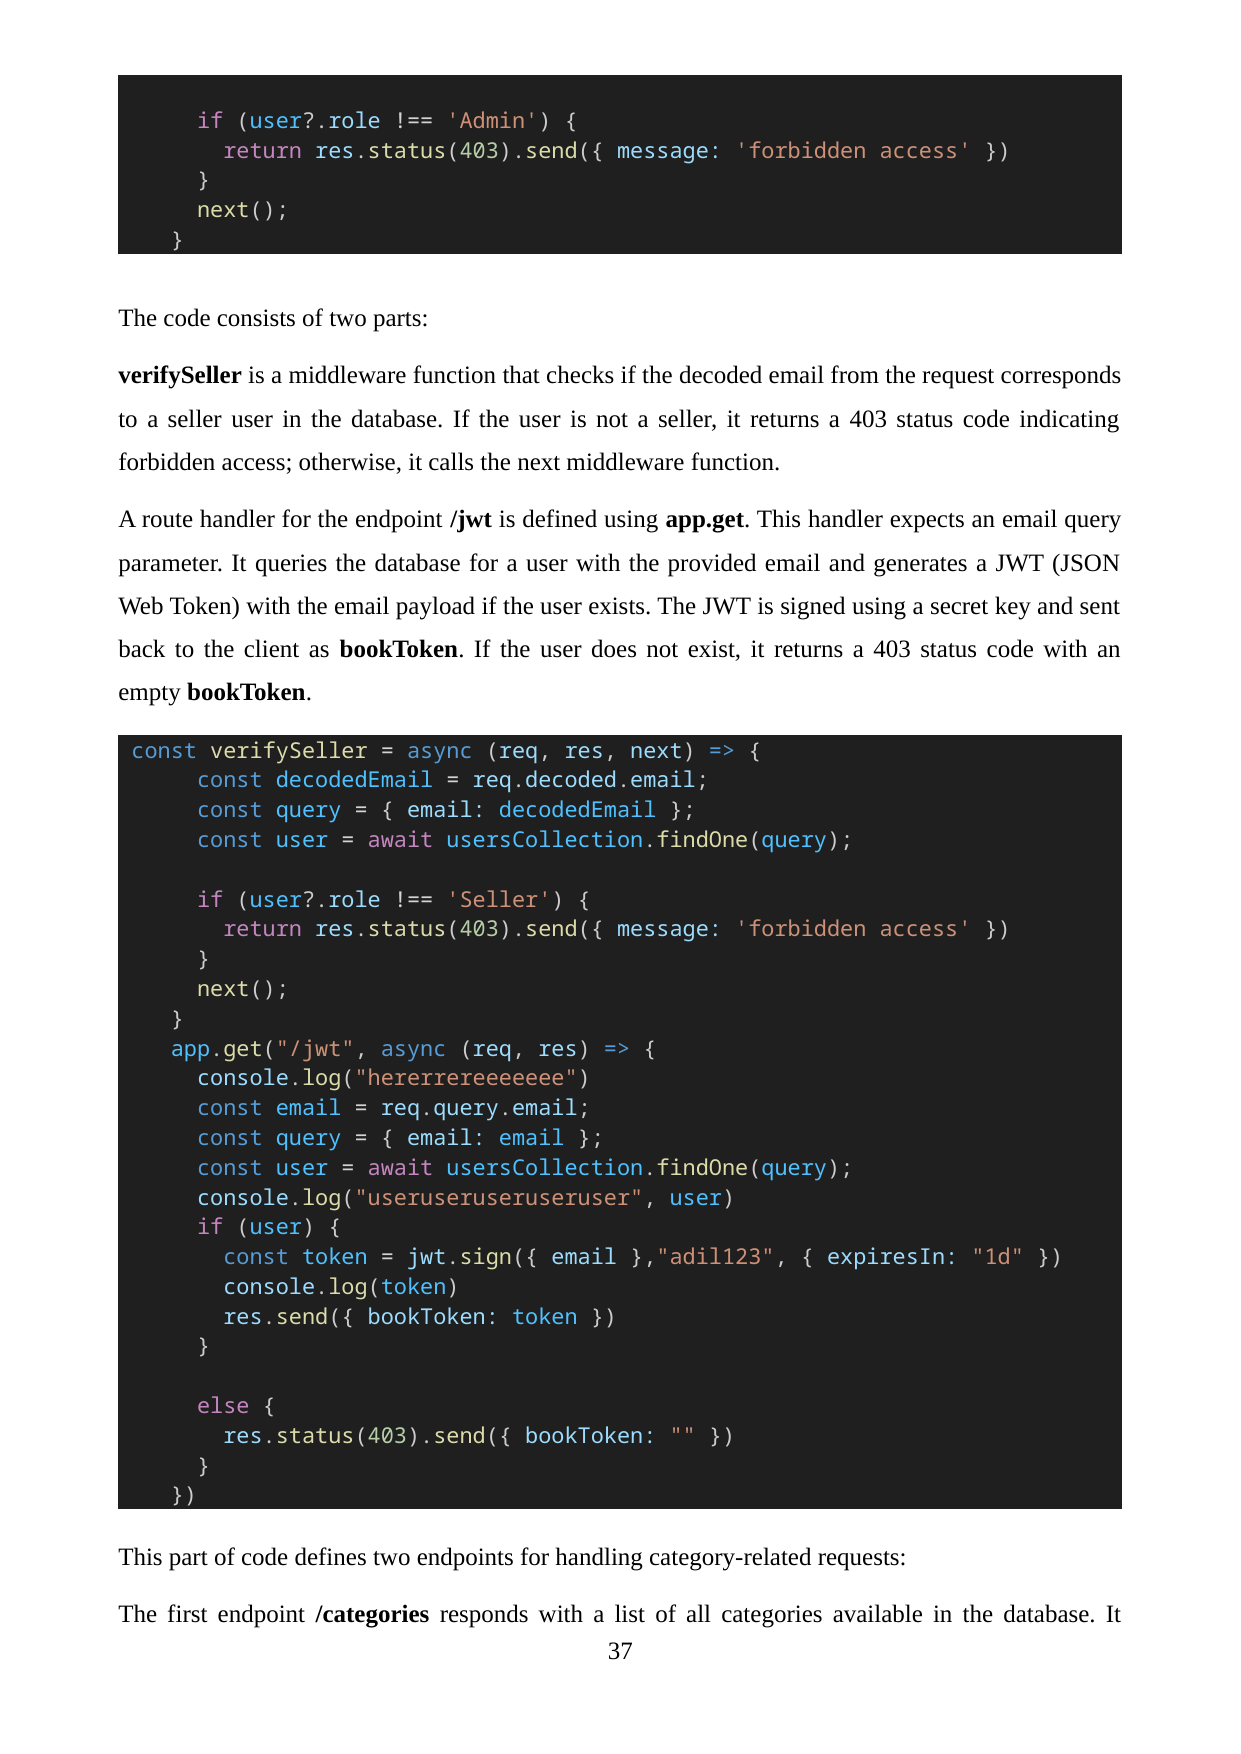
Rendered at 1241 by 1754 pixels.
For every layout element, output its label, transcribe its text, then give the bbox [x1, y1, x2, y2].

text } [118, 224, 1122, 254]
text next(); [118, 973, 1122, 1003]
text The code consists of two parts: [118, 303, 1122, 332]
text return res.status(403).send({ message: 'forbidden access' }) [118, 913, 1122, 943]
text verifySeller is a middleware function that checks if the decoded email from the request corresponds to a seller user in the database. If the user is not a seller, it returns a 403 status code indicating forbidden access; otherwise, it calls the next middleware function. [118, 361, 1122, 476]
text const user = await usersCollection.findOne(query); [118, 1152, 1122, 1182]
text } [118, 1003, 1122, 1033]
text console.log("useruseruseruseruser", user) [118, 1182, 1122, 1211]
text if (user) { [118, 1211, 1122, 1241]
text }) [118, 1479, 1122, 1509]
text res.send({ bookToken: token }) [118, 1301, 1122, 1331]
text The first endpoint /categories responds with a list of all categories available in the database. It [118, 1599, 1122, 1628]
text const user = await usersCollection.findOne(query); [118, 824, 1122, 854]
text const query = { email: email }; [118, 1122, 1122, 1152]
text const decodedEmail = req.decoded.email; [118, 764, 1122, 794]
text app.get("/jwt", async (req, res) => { [118, 1033, 1122, 1062]
text res.status(403).send({ bookToken: "" }) [118, 1420, 1122, 1450]
text else { [118, 1390, 1122, 1420]
text A route handler for the endpoint /jwt is defined using app.get. This handler expects an email query parameter. It queries the database for a user with the provided email and generates a JWT (JSON Web Token) with the email payload if the user exists. The JWT is signed using a secret key and sent back to the client as bookToken. If the user does not exist, it returns a 403 status code with an empty bookToken. [118, 504, 1122, 706]
text return res.status(403).send({ message: 'forbidden access' }) [118, 134, 1122, 164]
text const query = { email: decodedEmail }; [118, 794, 1122, 824]
text This part of code defines two endpoints for handling category-related requests: [118, 1542, 1122, 1571]
text const verifySeller = async (req, res, next) => { [118, 735, 1122, 764]
text console.log(token) [118, 1271, 1122, 1301]
text const email = req.query.email; [118, 1092, 1122, 1122]
text console.log("hererrereeeeeee") [118, 1062, 1122, 1092]
text } [118, 164, 1122, 194]
text next(); [118, 194, 1122, 224]
text const token = jwt.sign({ email },"adil123", { expiresIn: "1d" }) [118, 1241, 1122, 1271]
text } [118, 1450, 1122, 1479]
text if (user?.role !== 'Admin') { [118, 105, 1122, 134]
text } [118, 943, 1122, 973]
text if (user?.role !== 'Seller') { [118, 884, 1122, 913]
text } [118, 1331, 1122, 1360]
